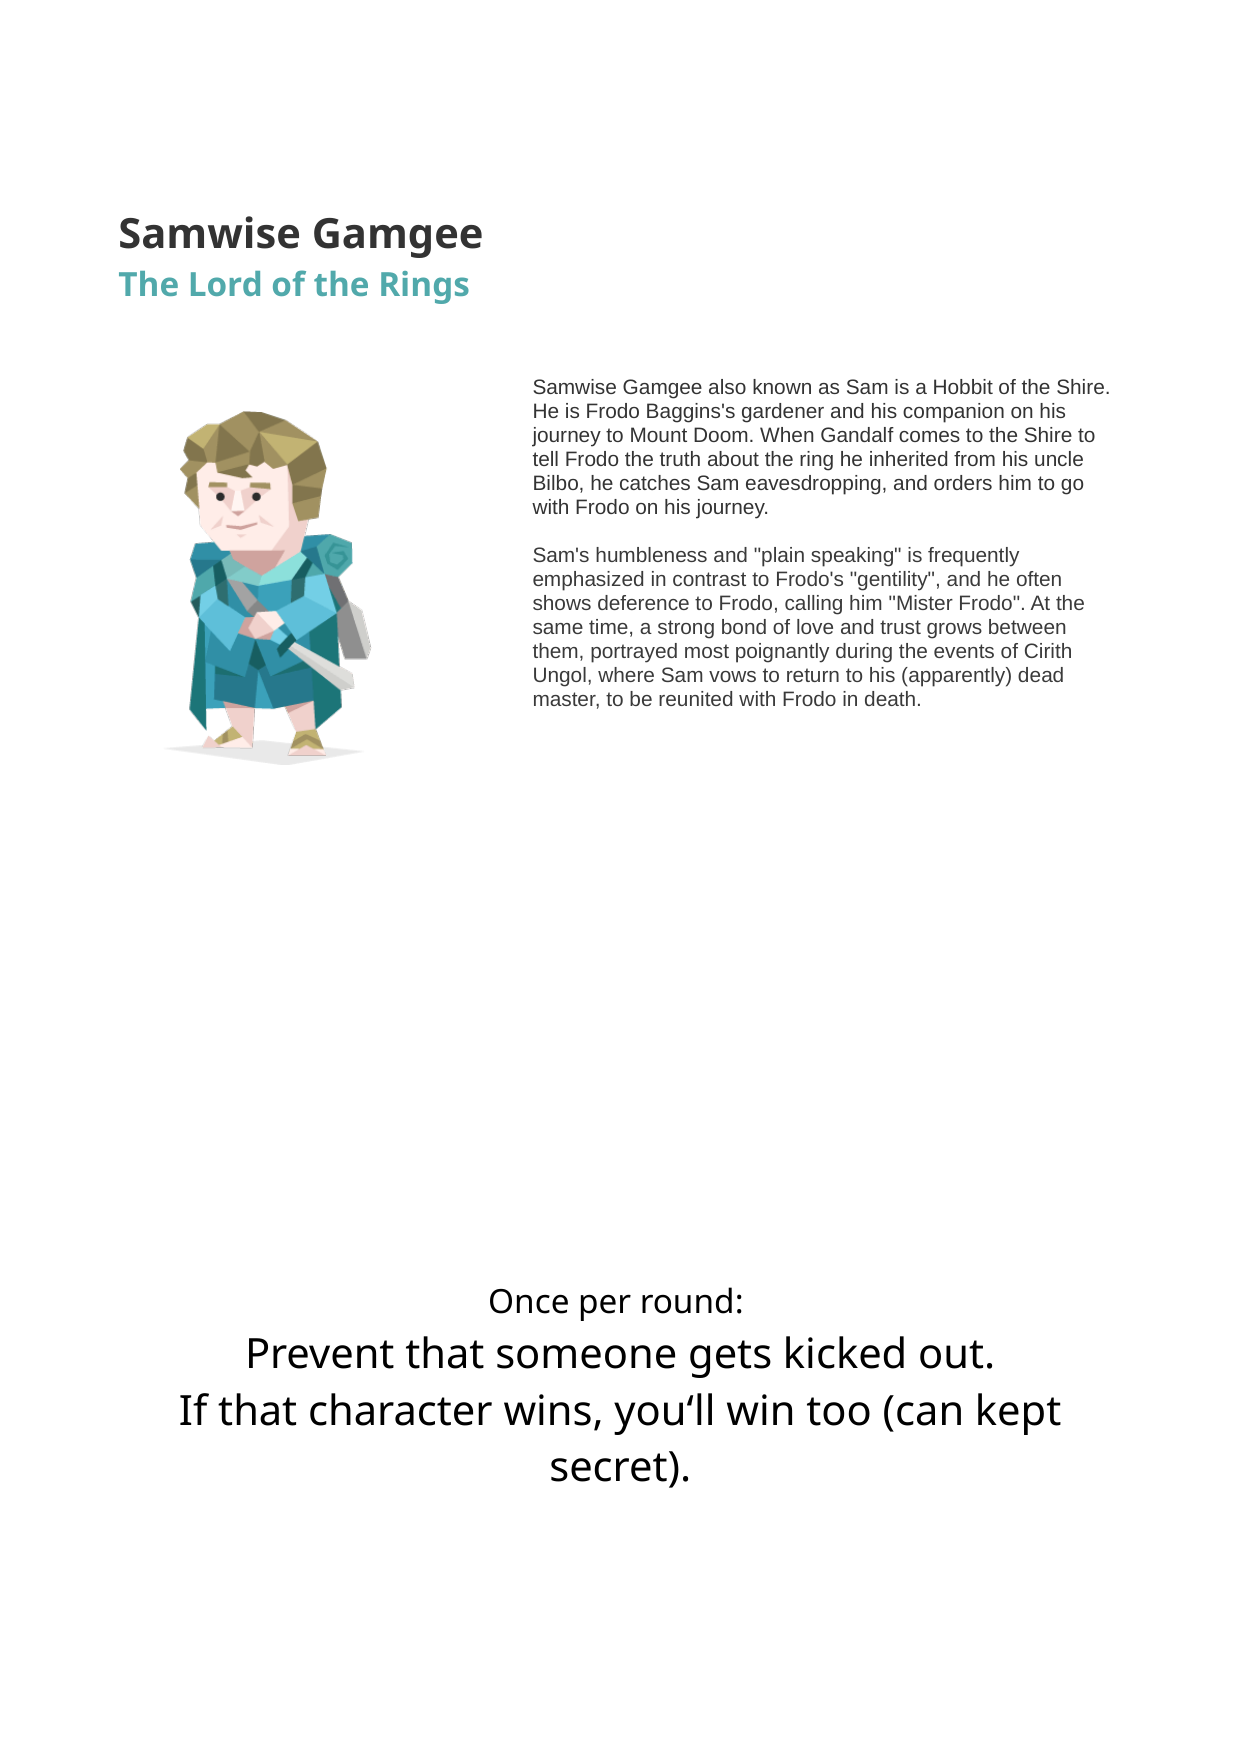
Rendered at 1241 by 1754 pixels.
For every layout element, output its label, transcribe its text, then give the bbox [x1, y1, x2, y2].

text Once per round: [118, 1278, 1122, 1324]
picture [59, 351, 473, 765]
text Samwise Gamgee [118, 204, 1122, 260]
text The Lord of the Rings [118, 260, 1122, 306]
text If that character wins, you‘ll win too (can kept secret). [118, 1381, 1122, 1494]
text Sam's humbleness and "plain speaking" is frequently emphasized in contrast to Frodo's "gentility", and he often shows deference to Frodo, calling him "Mister Frodo". At the same time, a strong bond of love and trust grows between them, portrayed most poignantly during the events of Cirith Ungol, where Sam vows to return to his (apparently) dead master, to be reunited with Frodo in death. [473, 543, 1122, 711]
text Prevent that someone gets kicked out. [118, 1324, 1122, 1381]
text Samwise Gamgee also known as Sam is a Hobbit of the Shire. He is Frodo Baggins's gardener and his companion on his journey to Mount Doom. When Gandalf comes to the Shire to tell Frodo the truth about the ring he inherited from his uncle Bilbo, he catches Sam eavesdropping, and orders him to go with Frodo on his journey. [473, 375, 1122, 543]
